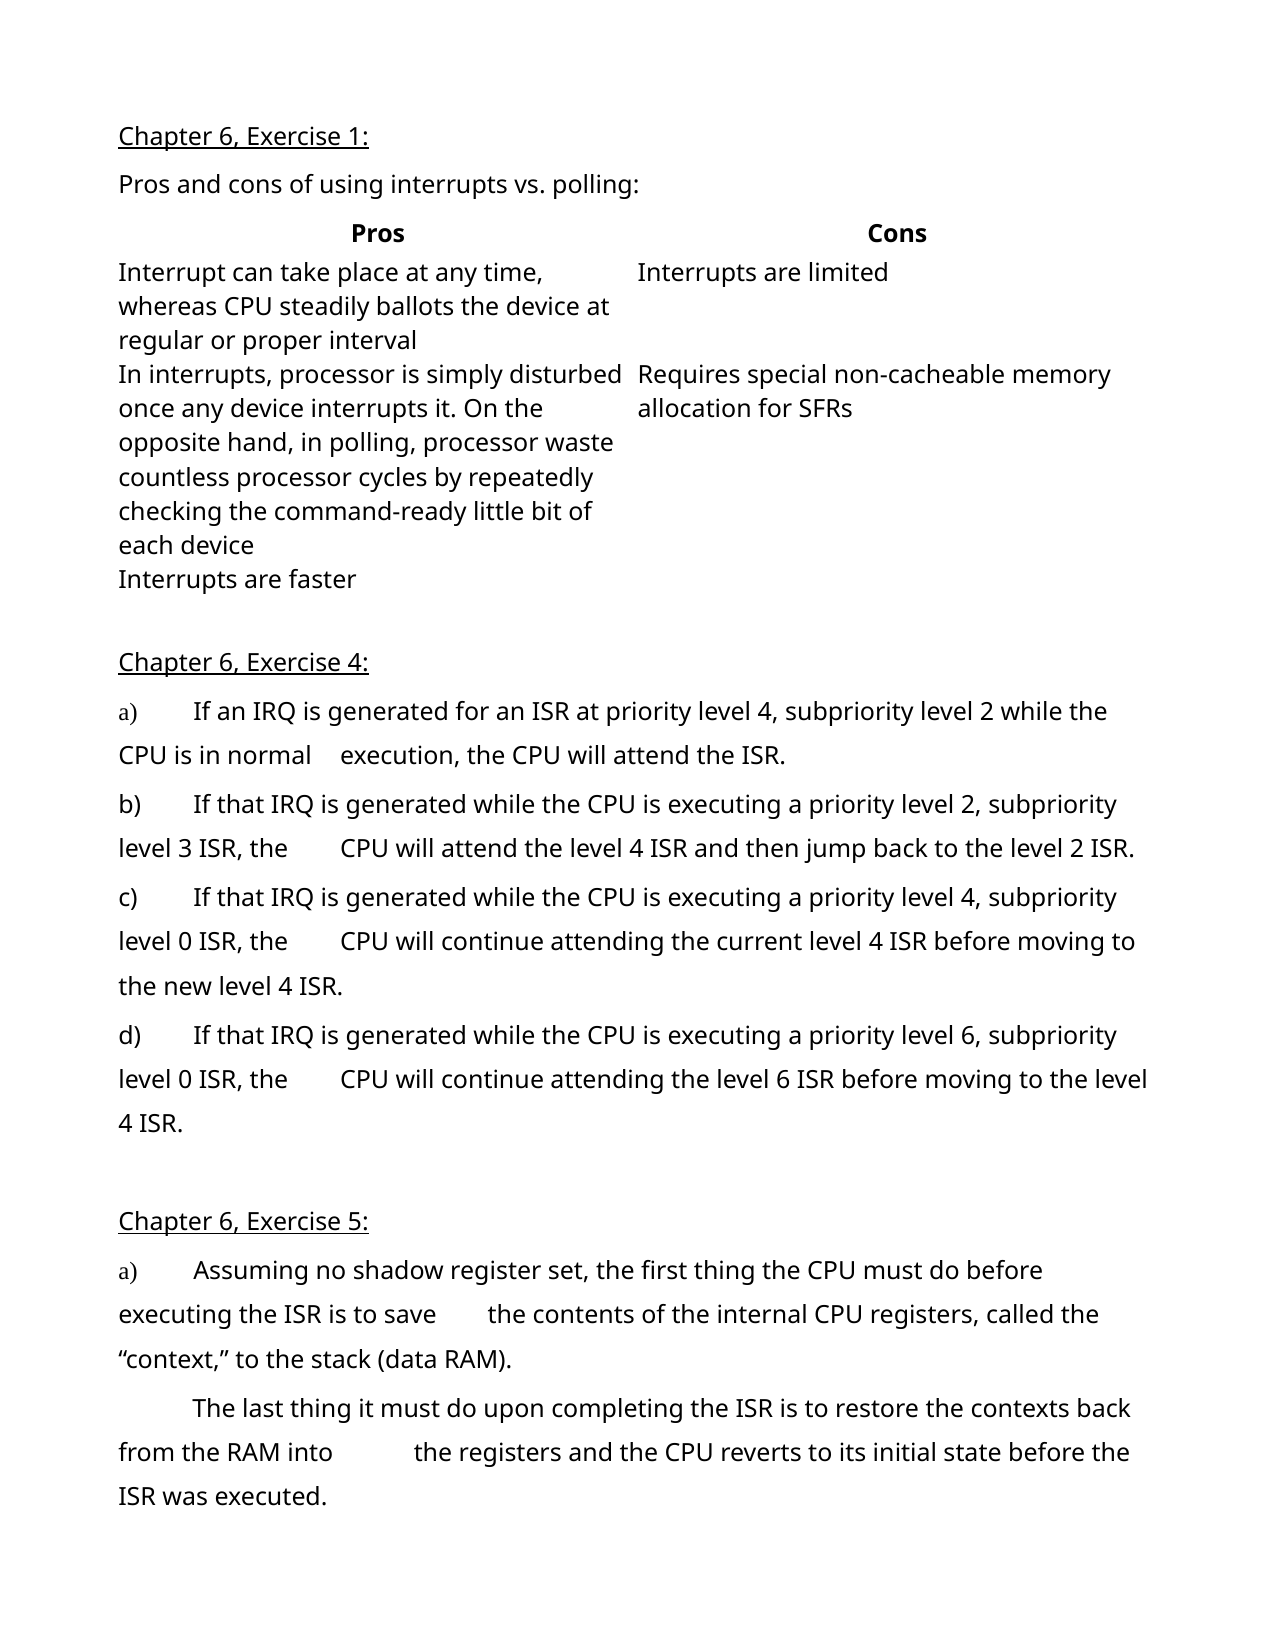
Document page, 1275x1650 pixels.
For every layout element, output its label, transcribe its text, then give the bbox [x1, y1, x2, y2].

table_header Pros [118, 216, 637, 255]
table_cell Interrupt can take place at any time, whereas CPU steadily ballots the device at regular or proper interval [118, 255, 637, 357]
list If an IRQ is generated for an ISR at priority level 4, subpriority level 2 while the CPU is in normal execution, the CPU will attend the ISR. [118, 693, 1157, 772]
list If that IRQ is generated while the CPU is executing a priority level 2, subpriority level 3 ISR, the CPU will attend the level 4 ISR and then jump back to the level 2 ISR. [118, 787, 1157, 865]
table_cell Interrupts are limited [638, 255, 1157, 357]
table_header Cons [638, 216, 1157, 255]
text Pros and cons of using interrupts vs. polling: [118, 167, 1157, 201]
list If that IRQ is generated while the CPU is executing a priority level 4, subpriority level 0 ISR, the CPU will continue attending the current level 4 ISR before moving to the new level 4 ISR. [118, 880, 1157, 1002]
list Assuming no shadow register set, the first thing the CPU must do before executing the ISR is to save the contents of the internal CPU registers, called the “context,” to the stack (data RAM). [118, 1253, 1157, 1375]
list If that IRQ is generated while the CPU is executing a priority level 6, subpriority level 0 ISR, the CPU will continue attending the level 6 ISR before moving to the level 4 ISR. [118, 1017, 1157, 1140]
text Chapter 6, Exercise 4: [118, 644, 1157, 678]
text The last thing it must do upon completing the ISR is to restore the contexts back from the RAM into the registers and the CPU reverts to its initial state before the ISR was executed. [118, 1390, 1157, 1513]
text Chapter 6, Exercise 5: [118, 1204, 1157, 1238]
text Chapter 6, Exercise 1: [118, 118, 1157, 152]
table_cell [638, 561, 1157, 595]
table_cell Requires special non-cacheable memory allocation for SFRs [638, 357, 1157, 561]
table_cell In interrupts, processor is simply disturbed once any device interrupts it. On the opposite hand, in polling, processor waste countless processor cycles by repeatedly checking the command-ready little bit of each device [118, 357, 637, 561]
table_cell Interrupts are faster [118, 561, 637, 595]
